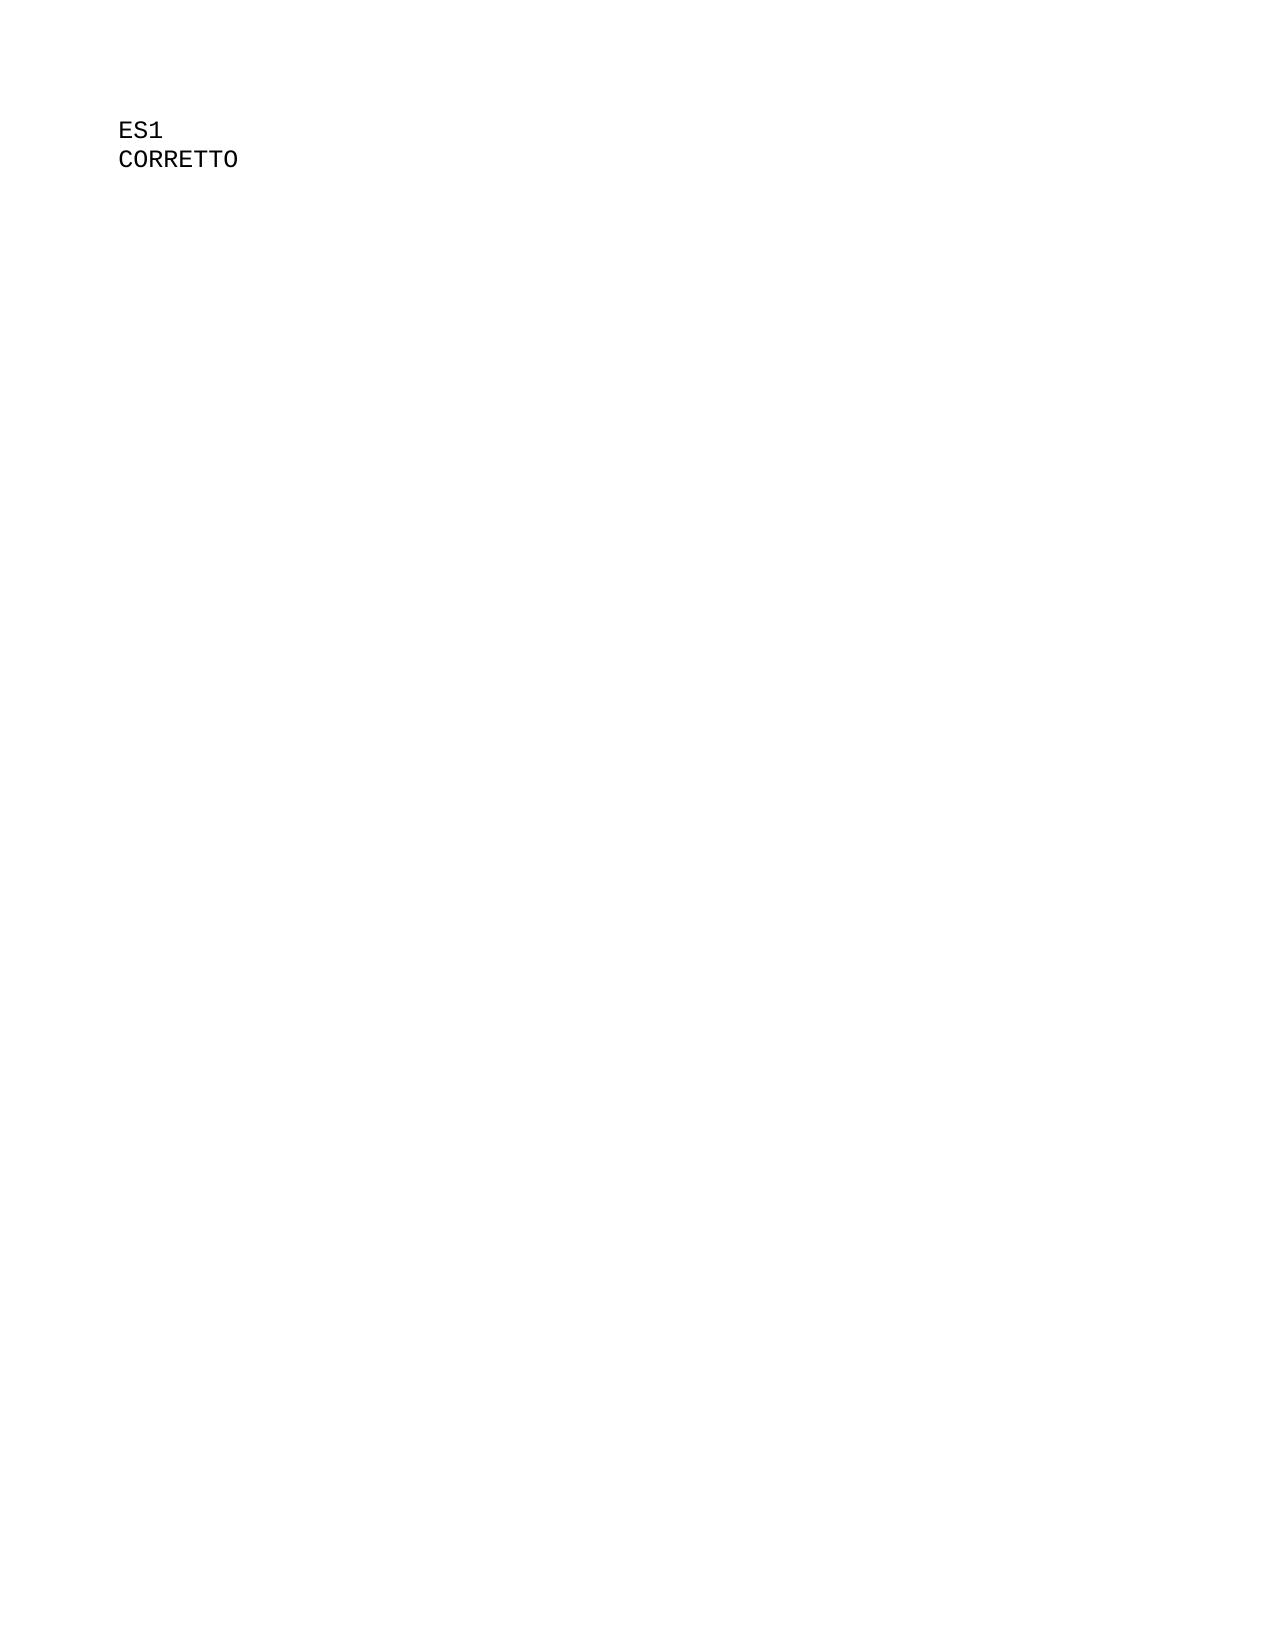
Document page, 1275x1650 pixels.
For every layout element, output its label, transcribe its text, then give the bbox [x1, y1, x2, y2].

text CORRETTO [118, 146, 1157, 175]
text ES1 [118, 118, 1157, 146]
